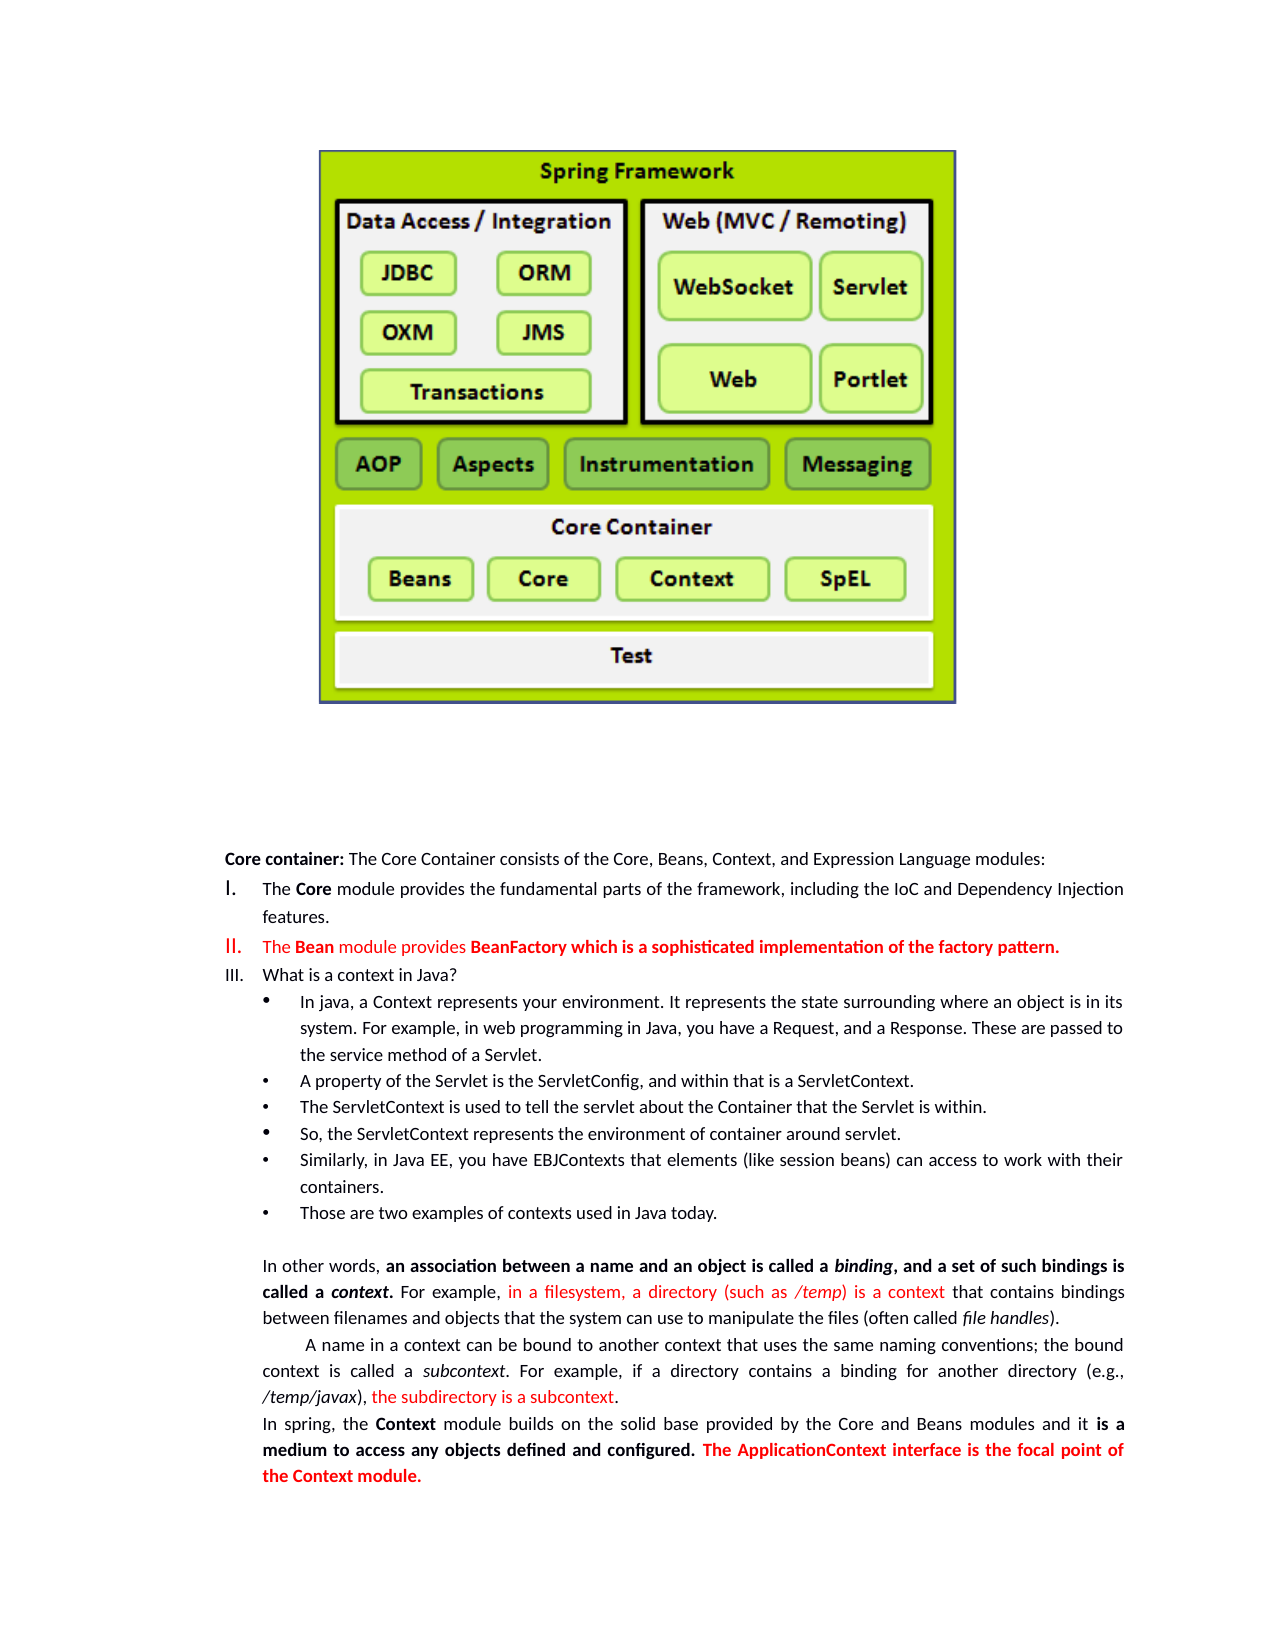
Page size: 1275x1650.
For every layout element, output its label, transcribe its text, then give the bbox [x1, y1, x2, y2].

list Core container: The Core Container consists of the Core, Beans, Context, and Expression Language modules: [225, 847, 1125, 870]
list So, the ServletContext represents the environment of container around servlet. [262, 1122, 1125, 1145]
list The Bean module provides BeanFactory which is a sophisticated implementation of the factory pattern. [225, 931, 1125, 959]
list What is a context in Java? [225, 963, 1125, 986]
list In spring, the Context module builds on the solid base provided by the Core and Beans modules and it is a medium to access any objects defined and configured. The ApplicationContext interface is the focal point of the Context module. [225, 1412, 1125, 1488]
list In other words, an association between a name and an object is called a binding, and a set of such bindings is called a context. For example, in a filesystem, a directory (such as /temp) is a context that contains bindings between filenames and objects that the system can use to manipulate the files (often called file handles). [225, 1254, 1125, 1329]
list Those are two examples of contexts used in Java today. [262, 1201, 1125, 1224]
list A property of the Servlet is the ServletConfig, and within that is a ServletContext. [262, 1069, 1125, 1092]
picture [318, 150, 957, 704]
list The ServletContext is used to tell the servlet about the Container that the Servlet is within. [262, 1096, 1125, 1118]
list Similarly, in Java EE, you have EBJContexts that elements (like session beans) can access to work with their containers. [262, 1148, 1125, 1198]
list The Core module provides the fundamental parts of the framework, including the IoC and Dependency Injection features. [225, 873, 1125, 928]
list A name in a context can be bound to another context that uses the same naming conventions; the bound context is called a subcontext. For example, if a directory contains a binding for another directory (e.g., /temp/javax), the subdirectory is a subcontext. [225, 1333, 1125, 1408]
list In java, a Context represents your environment. It represents the state surrounding where an object is in its system. For example, in web programming in Java, you have a Request, and a Response. These are passed to the service method of a Servlet. [262, 990, 1125, 1066]
